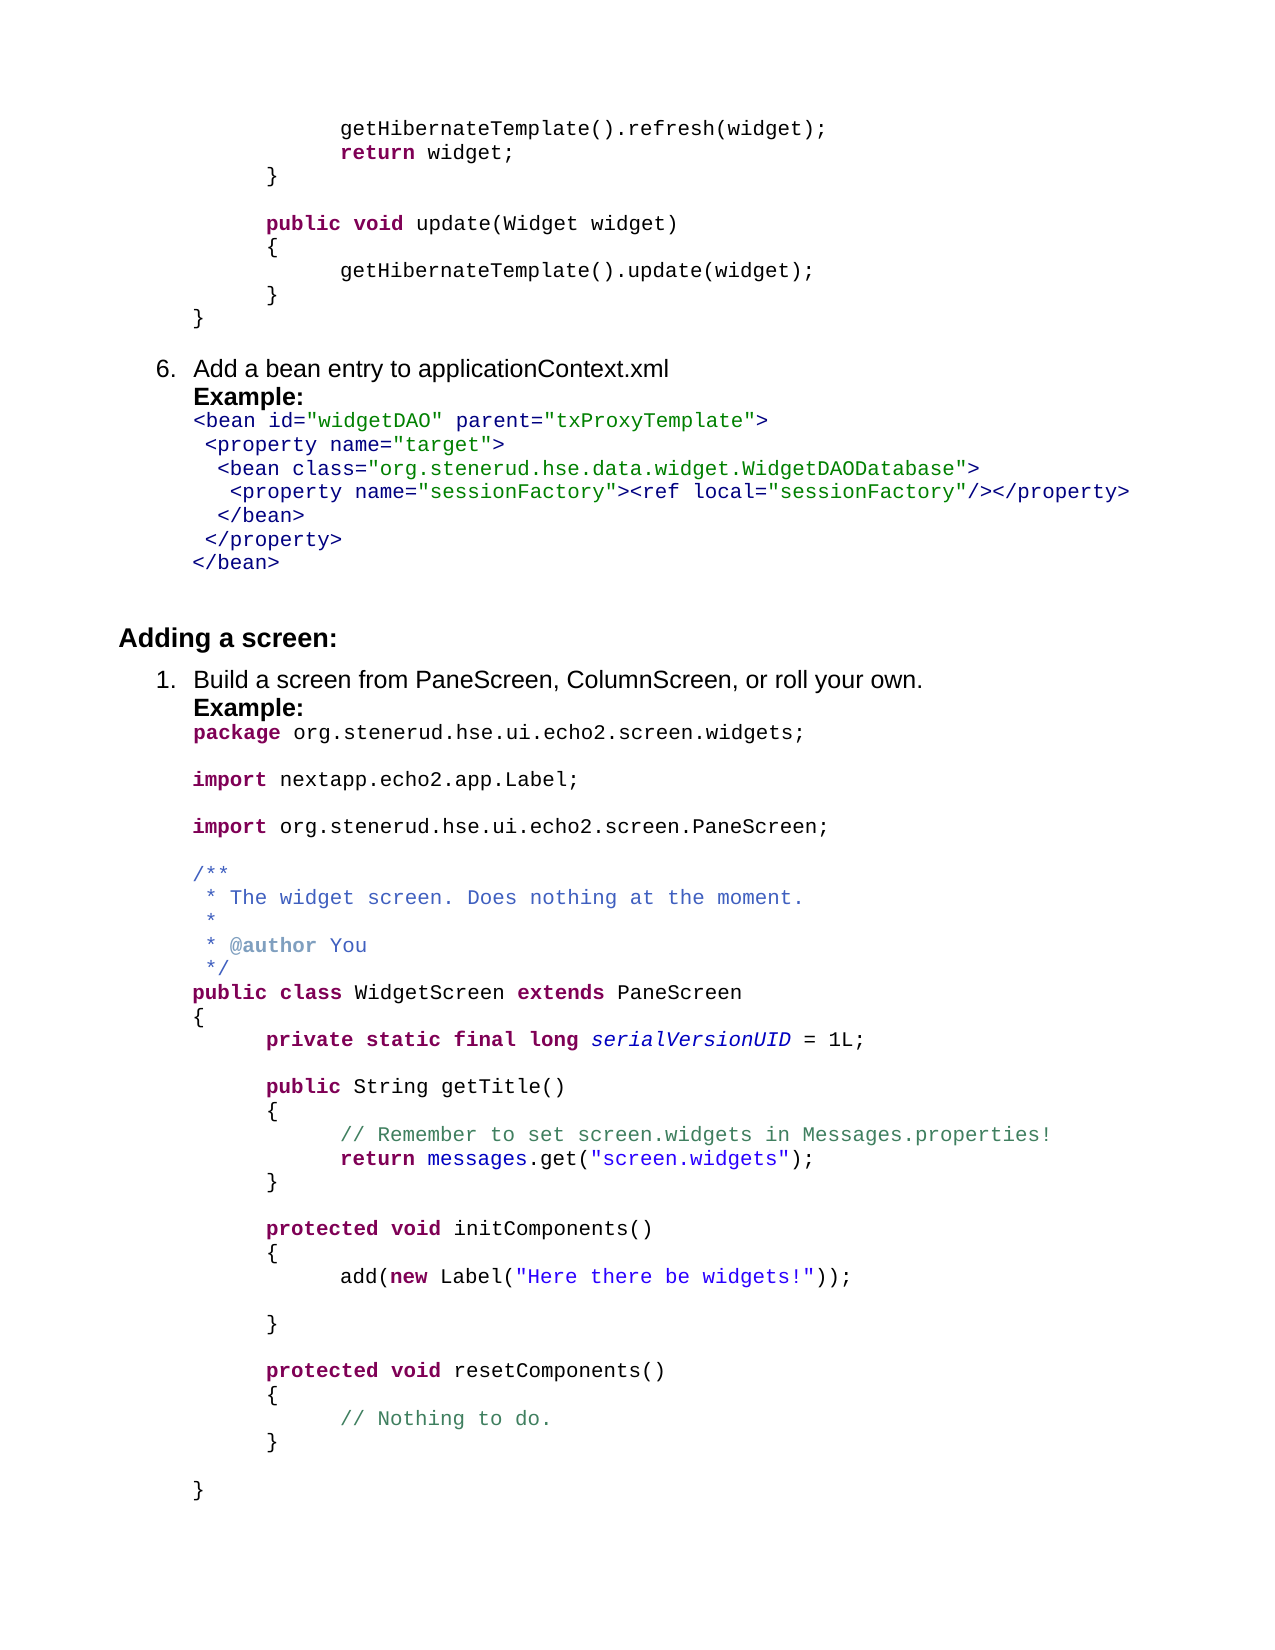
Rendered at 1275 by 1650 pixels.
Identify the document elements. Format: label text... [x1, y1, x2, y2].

text </bean> [192, 505, 1157, 529]
text getHibernateTemplate().refresh(widget); [192, 118, 1157, 142]
text /** [192, 864, 1157, 887]
text return widget; [192, 142, 1157, 165]
text * The widget screen. Does nothing at the moment. [192, 887, 1157, 911]
text } [192, 1431, 1157, 1455]
text } [192, 165, 1157, 189]
text return messages.get("screen.widgets"); [192, 1147, 1157, 1171]
text <property name="target"> [192, 434, 1157, 458]
text // Remember to set screen.widgets in Messages.properties! [192, 1124, 1157, 1147]
text * @author You [192, 935, 1157, 958]
text { [192, 236, 1157, 260]
text public void update(Widget widget) [192, 213, 1157, 236]
text add(new Label("Here there be widgets!")); [192, 1266, 1157, 1289]
text public String getTitle() [192, 1077, 1157, 1100]
text <property name="sessionFactory"><ref local="sessionFactory"/></property> [192, 481, 1157, 505]
text } [192, 284, 1157, 307]
text { [192, 1384, 1157, 1408]
text } [192, 1478, 1157, 1502]
text } [192, 307, 1157, 331]
text } [192, 1313, 1157, 1337]
text protected void resetComponents() [192, 1360, 1157, 1384]
text private static final long serialVersionUID = 1L; [192, 1029, 1157, 1053]
text protected void initComponents() [192, 1218, 1157, 1242]
list Example: [156, 694, 1157, 722]
text </property> [192, 529, 1157, 552]
text { [192, 1242, 1157, 1266]
text <bean class="org.stenerud.hse.data.widget.WidgetDAODatabase"> [192, 458, 1157, 481]
text import org.stenerud.hse.ui.echo2.screen.PaneScreen; [192, 816, 1157, 840]
list Example: [156, 382, 1157, 410]
list <bean id="widgetDAO" parent="txProxyTemplate"> [156, 410, 1157, 434]
text </bean> [192, 552, 1157, 576]
text * [192, 911, 1157, 935]
list Build a screen from PaneScreen, ColumnScreen, or roll your own. [156, 666, 1157, 694]
text { [192, 1100, 1157, 1124]
list Add a bean entry to applicationContext.xml [156, 354, 1157, 382]
text getHibernateTemplate().update(widget); [192, 260, 1157, 284]
text public class WidgetScreen extends PaneScreen [192, 982, 1157, 1006]
text } [192, 1171, 1157, 1195]
text { [192, 1006, 1157, 1029]
text // Nothing to do. [192, 1408, 1157, 1431]
text */ [192, 958, 1157, 982]
text import nextapp.echo2.app.Label; [192, 769, 1157, 793]
subtitle Adding a screen: [118, 623, 1157, 653]
list package org.stenerud.hse.ui.echo2.screen.widgets; [156, 722, 1157, 746]
